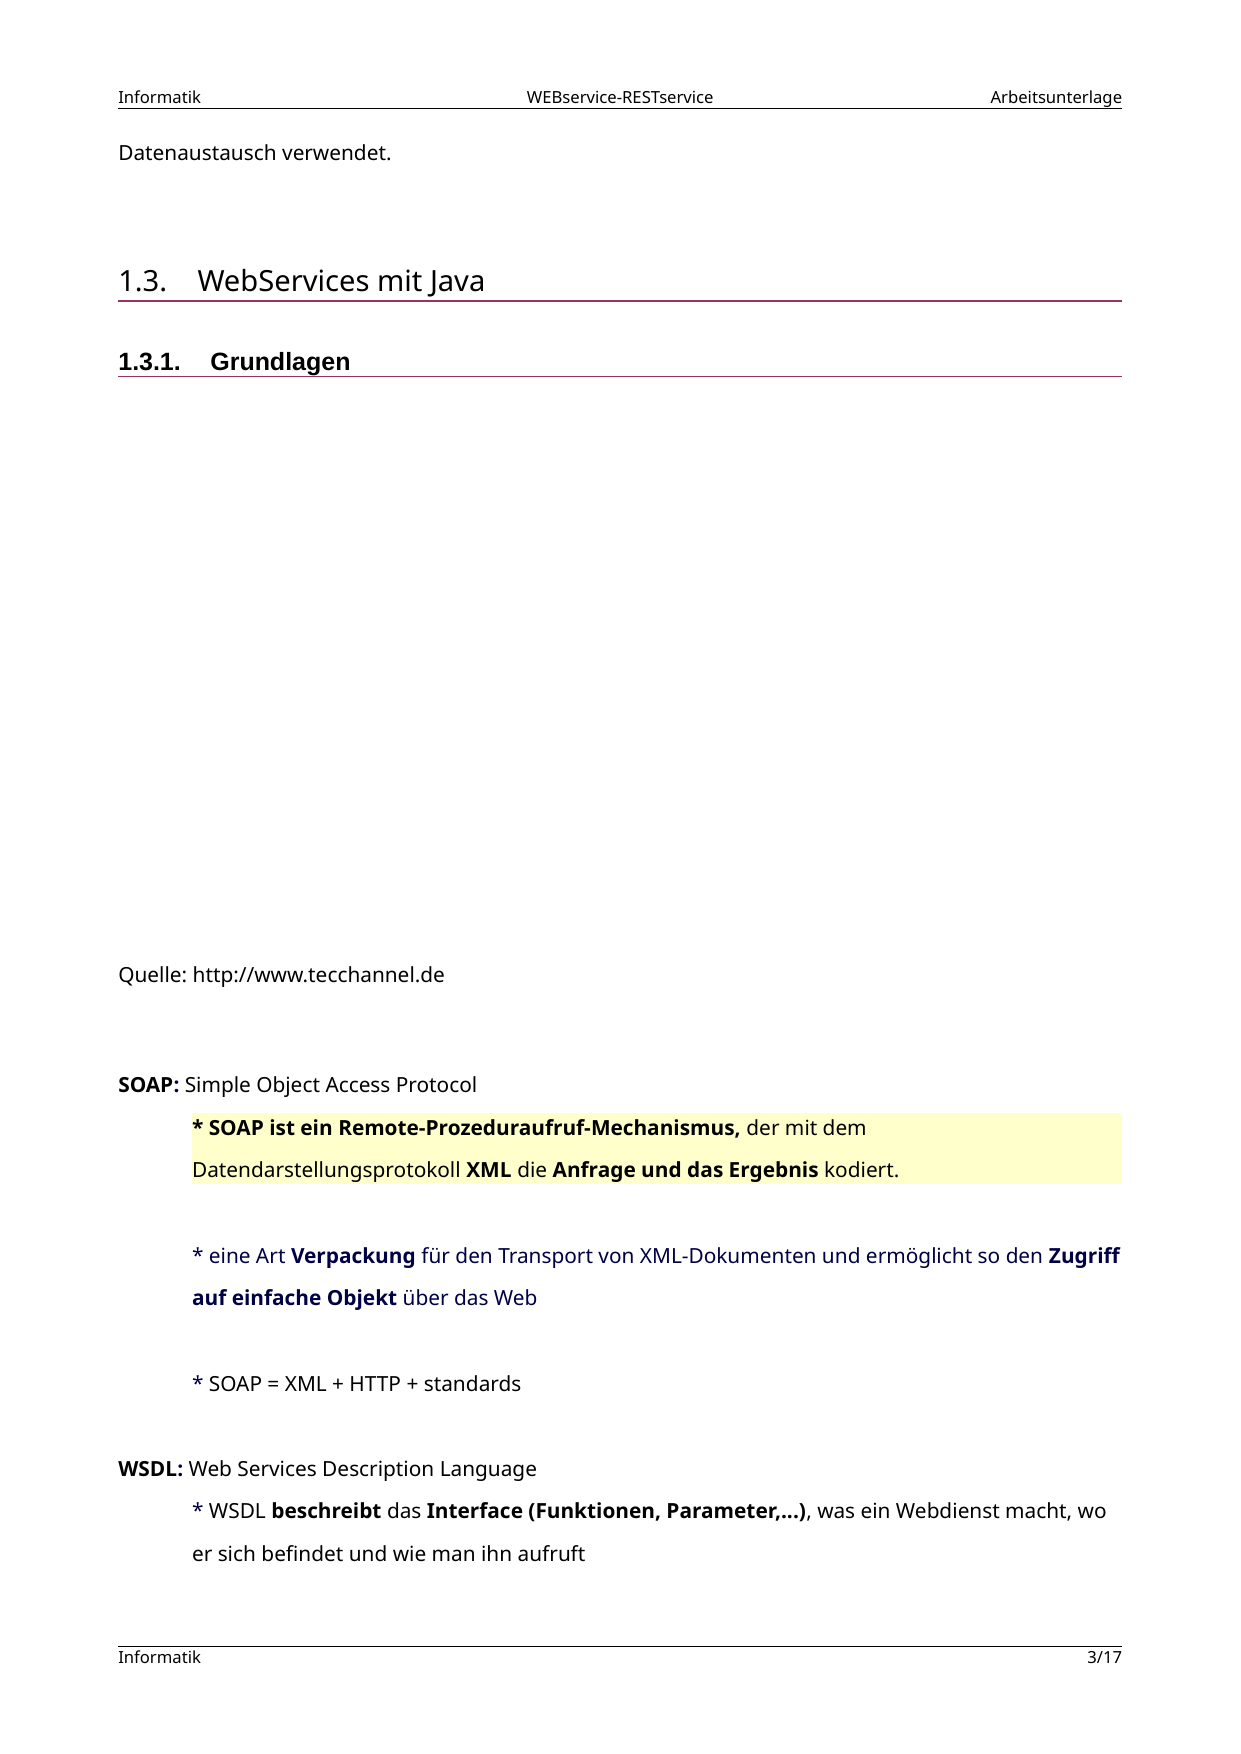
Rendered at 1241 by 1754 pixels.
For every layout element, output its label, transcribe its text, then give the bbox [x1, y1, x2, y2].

text Datenaustausch verwendet. [118, 138, 1122, 166]
text * WSDL beschreibt das Interface (Funktionen, Parameter,...), was ein Webdienst macht, wo er sich befindet und wie man ihn aufruft [192, 1496, 1122, 1567]
text * SOAP ist ein Remote-Prozeduraufruf-Mechanismus, der mit dem Datendarstellungsprotokoll XML die Anfrage und das Ergebnis kodiert. [192, 1113, 1122, 1184]
text * eine Art Verpackung für den Transport von XML-Dokumenten und ermöglicht so den Zugriff auf einfache Objekt über das Web * SOAP = XML + HTTP + standards [192, 1241, 1122, 1440]
text SOAP: Simple Object Access Protocol [118, 1070, 1122, 1099]
text WSDL: Web Services Description Language [118, 1454, 1122, 1482]
subtitle WebServices mit Java [118, 261, 1122, 300]
subtitle Grundlagen [118, 347, 1122, 376]
text Quelle: http://www.tecchannel.de [118, 960, 1122, 989]
